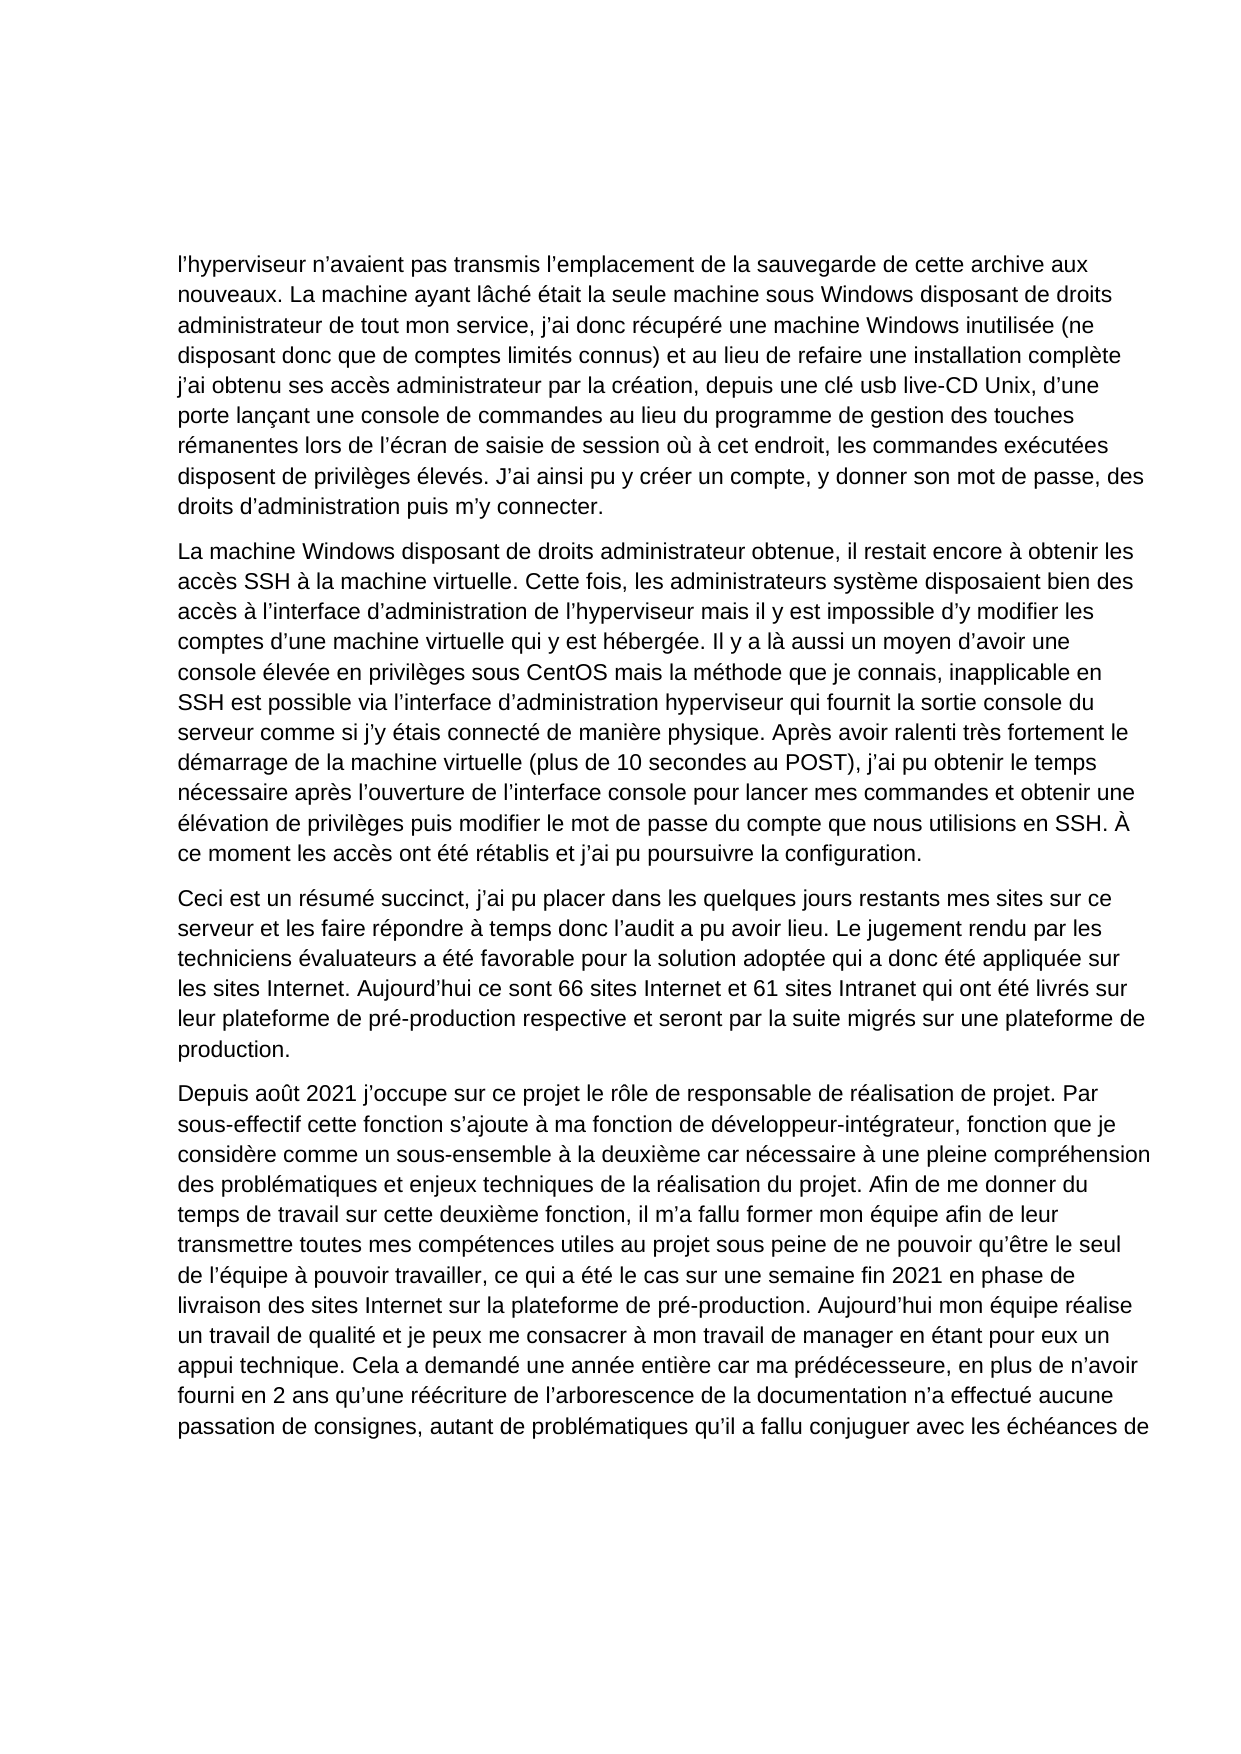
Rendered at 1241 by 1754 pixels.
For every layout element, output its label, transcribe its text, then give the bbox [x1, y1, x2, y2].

text La machine Windows disposant de droits administrateur obtenue, il restait encore à obtenir les accès SSH à la machine virtuelle. Cette fois, les administrateurs système disposaient bien des accès à l’interface d’administration de l’hyperviseur mais il y est impossible d’y modifier les comptes d’une machine virtuelle qui y est hébergée. Il y a là aussi un moyen d’avoir une console élevée en privilèges sous CentOS mais la méthode que je connais, inapplicable en SSH est possible via l’interface d’administration hyperviseur qui fournit la sortie console du serveur comme si j’y étais connecté de manière physique. Après avoir ralenti très fortement le démarrage de la machine virtuelle (plus de 10 secondes au POST), j’ai pu obtenir le temps nécessaire après l’ouverture de l’interface console pour lancer mes commandes et obtenir une élévation de privilèges puis modifier le mot de passe du compte que nous utilisions en SSH. À ce moment les accès ont été rétablis et j’ai pu poursuivre la configuration. [177, 538, 1152, 866]
text l’hyperviseur n’avaient pas transmis l’emplacement de la sauvegarde de cette archive aux nouveaux. La machine ayant lâché était la seule machine sous Windows disposant de droits administrateur de tout mon service, j’ai donc récupéré une machine Windows inutilisée (ne disposant donc que de comptes limités connus) et au lieu de refaire une installation complète j’ai obtenu ses accès administrateur par la création, depuis une clé usb live-CD Unix, d’une porte lançant une console de commandes au lieu du programme de gestion des touches rémanentes lors de l’écran de saisie de session où à cet endroit, les commandes exécutées disposent de privilèges élevés. J’ai ainsi pu y créer un compte, y donner son mot de passe, des droits d’administration puis m’y connecter. [177, 251, 1152, 519]
text Ceci est un résumé succinct, j’ai pu placer dans les quelques jours restants mes sites sur ce serveur et les faire répondre à temps donc l’audit a pu avoir lieu. Le jugement rendu par les techniciens évaluateurs a été favorable pour la solution adoptée qui a donc été appliquée sur les sites Internet. Aujourd’hui ce sont 66 sites Internet et 61 sites Intranet qui ont été livrés sur leur plateforme de pré-production respective et seront par la suite migrés sur une plateforme de production. [177, 884, 1152, 1062]
text Depuis août 2021 j’occupe sur ce projet le rôle de responsable de réalisation de projet. Par sous-effectif cette fonction s’ajoute à ma fonction de développeur-intégrateur, fonction que je considère comme un sous-ensemble à la deuxième car nécessaire à une pleine compréhension des problématiques et enjeux techniques de la réalisation du projet. Afin de me donner du temps de travail sur cette deuxième fonction, il m’a fallu former mon équipe afin de leur transmettre toutes mes compétences utiles au projet sous peine de ne pouvoir qu’être le seul de l’équipe à pouvoir travailler, ce qui a été le cas sur une semaine fin 2021 en phase de livraison des sites Internet sur la plateforme de pré-production. Aujourd’hui mon équipe réalise un travail de qualité et je peux me consacrer à mon travail de manager en étant pour eux un appui technique. Cela a demandé une année entière car ma prédécesseure, en plus de n’avoir fourni en 2 ans qu’une réécriture de l’arborescence de la documentation n’a effectué aucune passation de consignes, autant de problématiques qu’il a fallu conjuguer avec les échéances de [177, 1080, 1152, 1439]
